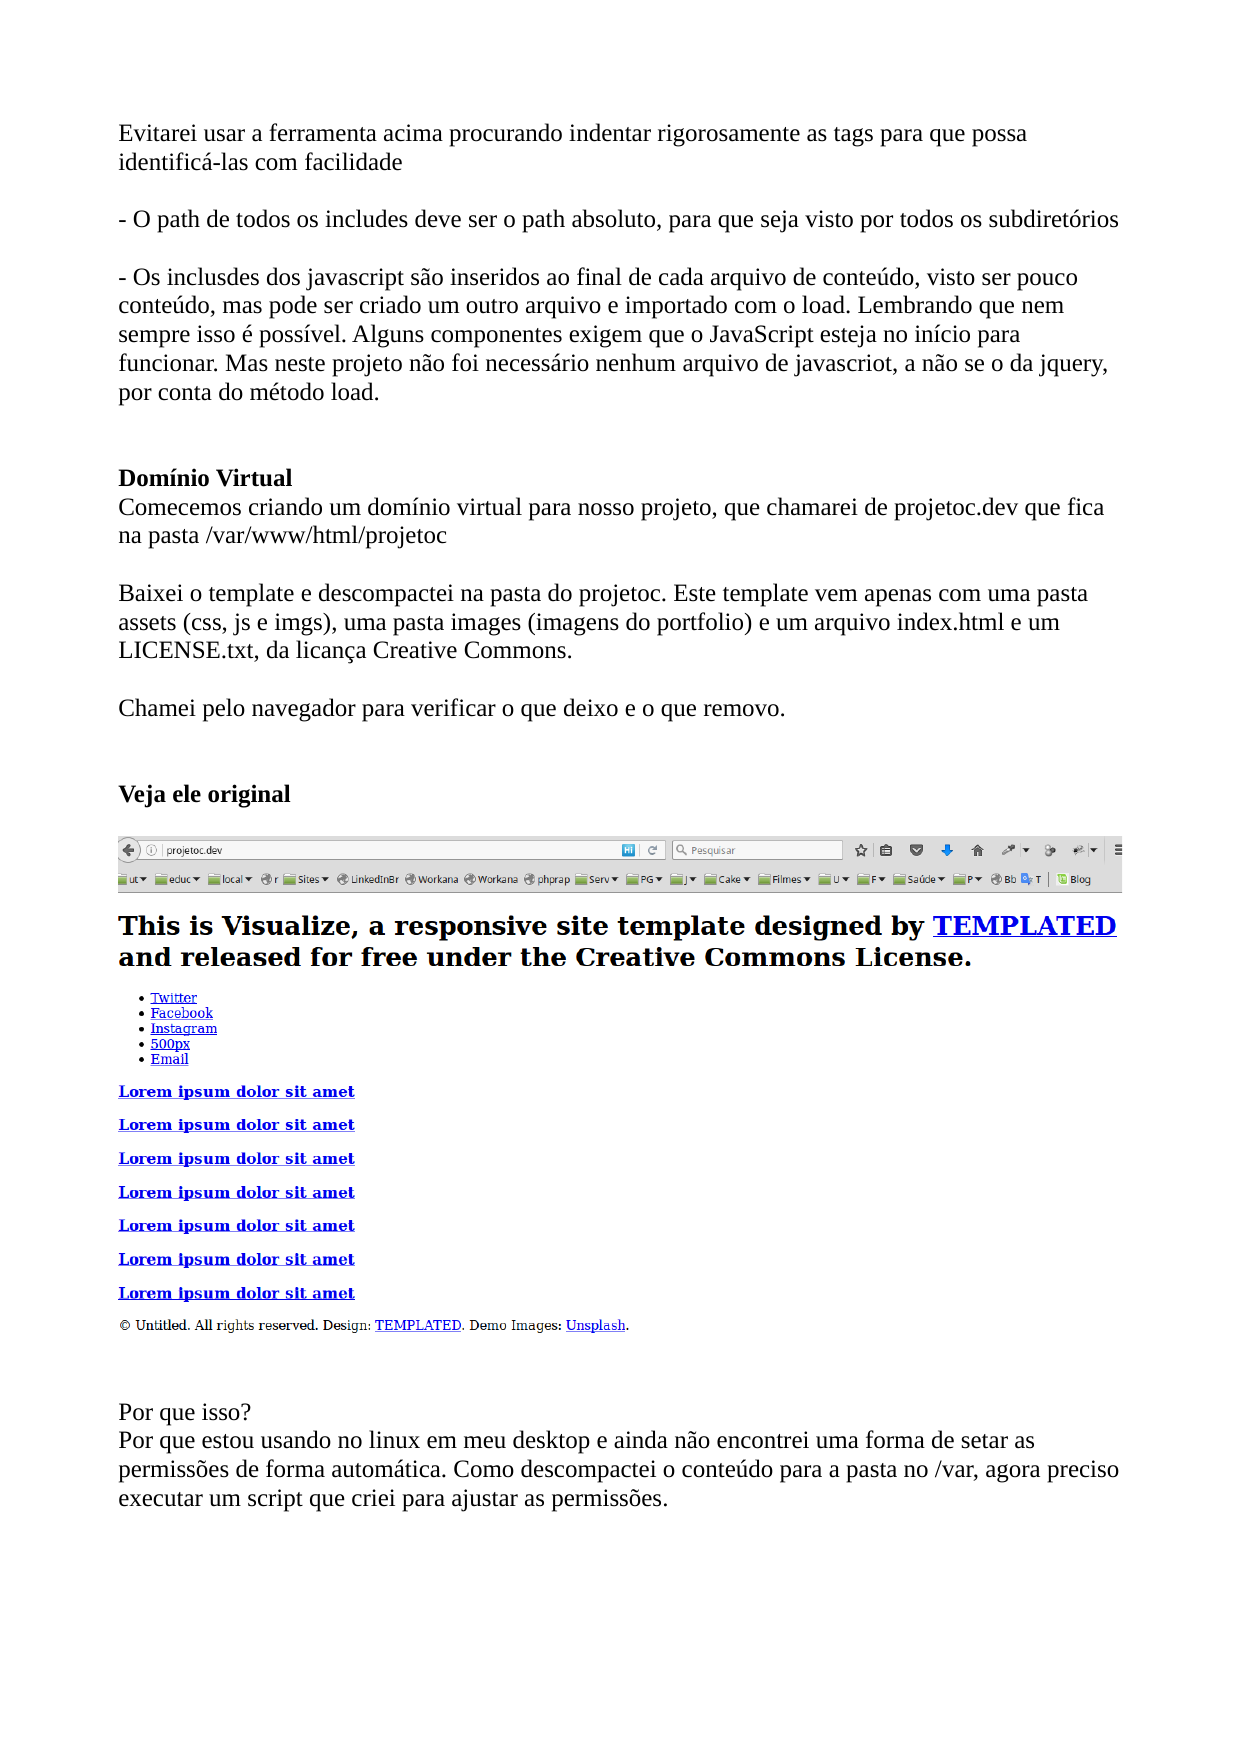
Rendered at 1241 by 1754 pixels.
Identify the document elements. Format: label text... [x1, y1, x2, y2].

text - O path de todos os includes deve ser o path absoluto, para que seja visto por todos os subdiretórios [118, 204, 1122, 233]
text Comecemos criando um domínio virtual para nosso projeto, que chamarei de projetoc.dev que fica na pasta /var/www/html/projetoc [118, 492, 1122, 549]
picture [118, 836, 1123, 1340]
text Domínio Virtual [118, 463, 1122, 492]
text - Os inclusdes dos javascript são inseridos ao final de cada arquivo de conteúdo, visto ser pouco conteúdo, mas pode ser criado um outro arquivo e importado com o load. Lembrando que nem sempre isso é possível. Alguns componentes exigem que o JavaScript esteja no início para funcionar. Mas neste projeto não foi necessário nenhum arquivo de javascriot, a não se o da jquery, por conta do método load. [118, 262, 1122, 406]
text Veja ele original [118, 779, 1122, 808]
text Evitarei usar a ferramenta acima procurando indentar rigorosamente as tags para que possa identificá-las com facilidade [118, 118, 1122, 176]
text Por que isso? [118, 1397, 1122, 1425]
text Por que estou usando no linux em meu desktop e ainda não encontrei uma forma de setar as permissões de forma automática. Como descompactei o conteúdo para a pasta no /var, agora preciso executar um script que criei para ajustar as permissões. [118, 1425, 1122, 1512]
text Baixei o template e descompactei na pasta do projetoc. Este template vem apenas com uma pasta assets (css, js e imgs), uma pasta images (imagens do portfolio) e um arquivo index.html e um LICENSE.txt, da licança Creative Commons. [118, 578, 1122, 664]
text Chamei pelo navegador para verificar o que deixo e o que removo. [118, 693, 1122, 722]
